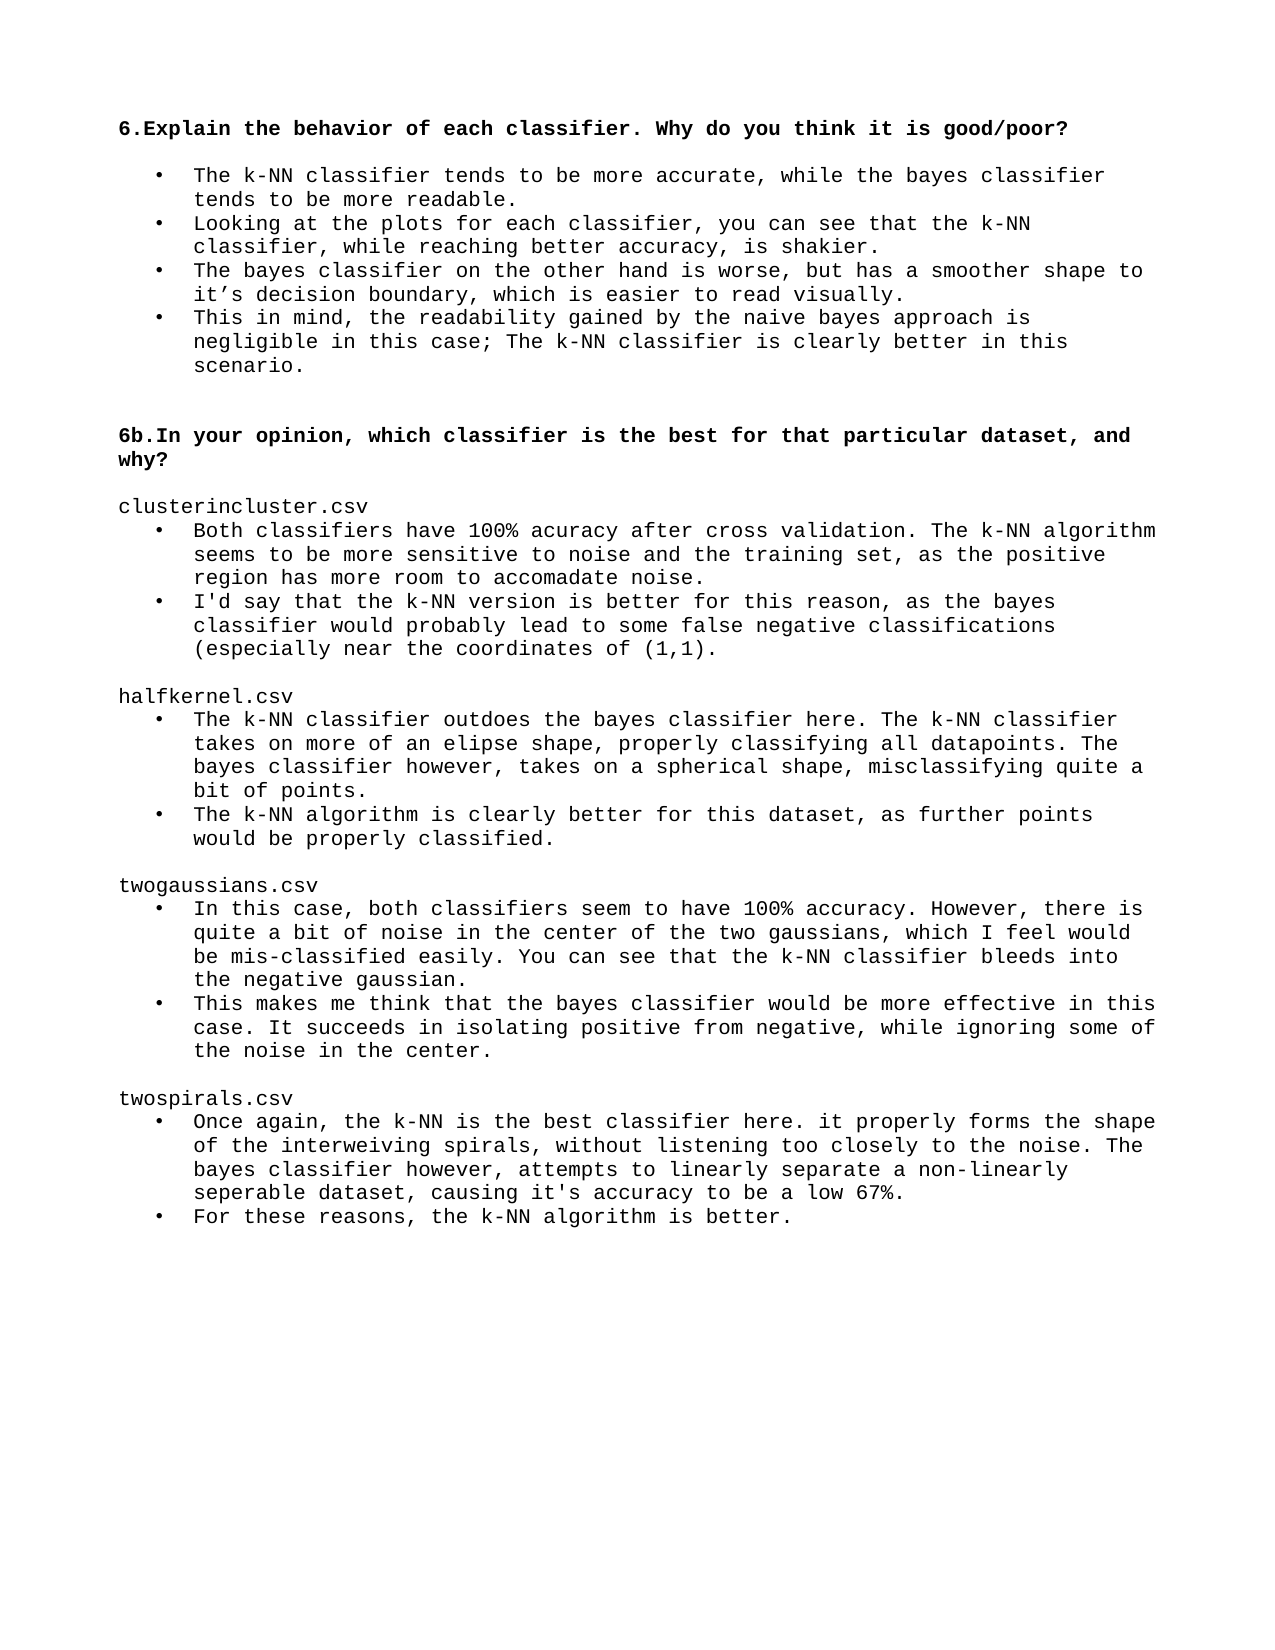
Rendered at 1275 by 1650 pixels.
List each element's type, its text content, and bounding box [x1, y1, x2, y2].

text clusterincluster.csv [118, 496, 1157, 520]
list The k-NN classifier tends to be more accurate, while the bayes classifier tends to be more readable. [156, 165, 1157, 213]
text 6b.In your opinion, which classifier is the best for that particular dataset, and why? [118, 426, 1157, 473]
list This in mind, the readability gained by the naive bayes approach is negligible in this case; The k-NN classifier is clearly better in this scenario. [156, 307, 1157, 378]
list Once again, the k-NN is the best classifier here. it properly forms the shape of the interweiving spirals, without listening too closely to the noise. The bayes classifier however, attempts to linearly separate a non-linearly seperable dataset, causing it's accuracy to be a low 67%. [156, 1111, 1157, 1206]
list This makes me think that the bayes classifier would be more effective in this case. It succeeds in isolating positive from negative, while ignoring some of the noise in the center. [156, 993, 1157, 1064]
list For these reasons, the k-NN algorithm is better. [156, 1206, 1157, 1229]
list The bayes classifier on the other hand is worse, but has a smoother shape to it’s decision boundary, which is easier to read visually. [156, 260, 1157, 307]
list The k-NN algorithm is clearly better for this dataset, as further points would be properly classified. [156, 804, 1157, 851]
list Looking at the plots for each classifier, you can see that the k-NN classifier, while reaching better accuracy, is shakier. [156, 213, 1157, 260]
text 6.Explain the behavior of each classifier. Why do you think it is good/poor? [118, 118, 1157, 142]
list I'd say that the k-NN version is better for this reason, as the bayes classifier would probably lead to some false negative classifications (especially near the coordinates of (1,1). [156, 591, 1157, 662]
text halfkernel.csv [118, 686, 1157, 709]
text twospirals.csv [118, 1088, 1157, 1111]
list In this case, both classifiers seem to have 100% accuracy. However, there is quite a bit of noise in the center of the two gaussians, which I feel would be mis-classified easily. You can see that the k-NN classifier bleeds into the negative gaussian. [156, 898, 1157, 993]
list The k-NN classifier outdoes the bayes classifier here. The k-NN classifier takes on more of an elipse shape, properly classifying all datapoints. The bayes classifier however, takes on a spherical shape, misclassifying quite a bit of points. [156, 709, 1157, 804]
text twogaussians.csv [118, 875, 1157, 898]
list Both classifiers have 100% acuracy after cross validation. The k-NN algorithm seems to be more sensitive to noise and the training set, as the positive region has more room to accomadate noise. [156, 520, 1157, 591]
